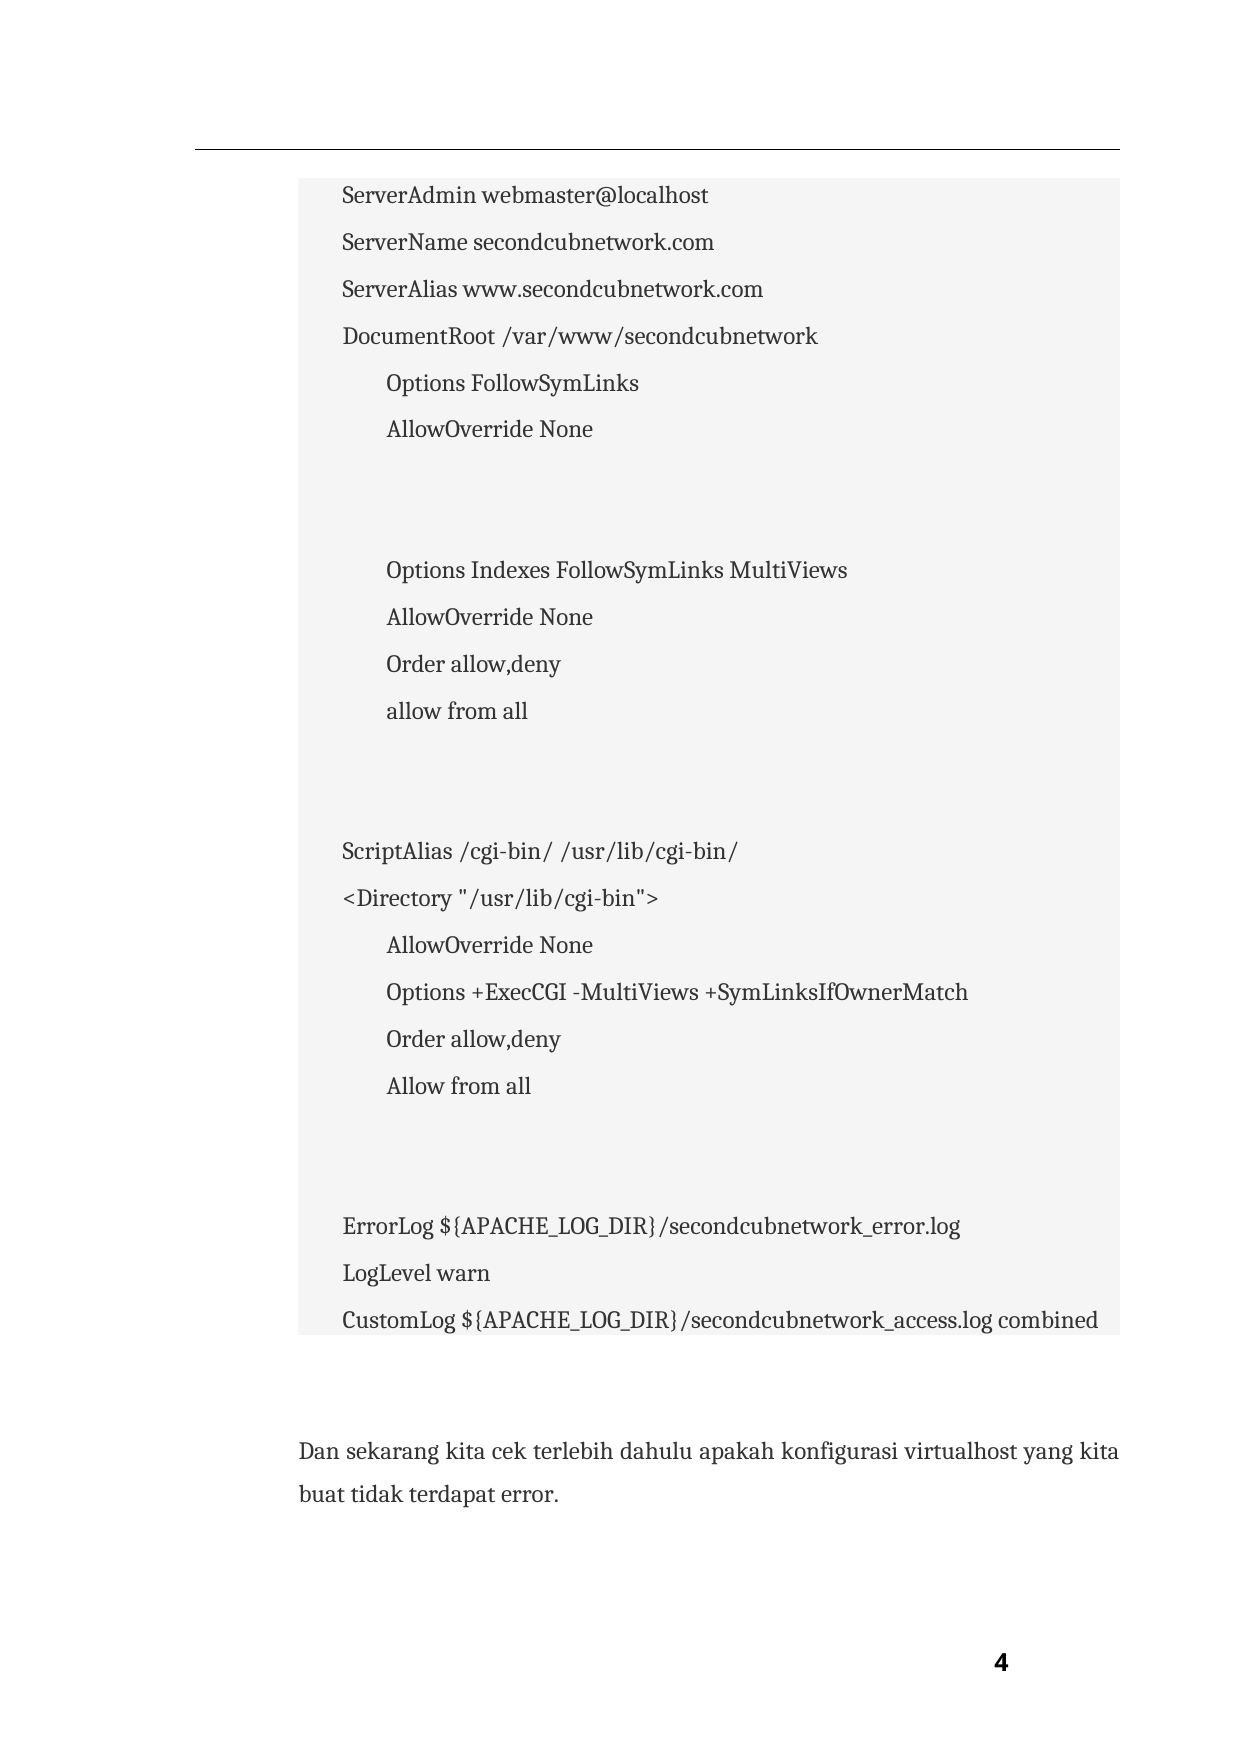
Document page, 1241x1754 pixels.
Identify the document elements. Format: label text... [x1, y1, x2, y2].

text Options FollowSymLinks [298, 366, 1120, 397]
text CustomLog ${APACHE_LOG_DIR}/secondcubnetwork_access.log combined [298, 1303, 1120, 1335]
text Dan sekarang kita cek terlebih dahulu apakah konfigurasi virtualhost yang kita buat tidak terdapat error. [298, 1437, 1120, 1508]
text Order allow,deny [298, 647, 1120, 678]
text Options Indexes FollowSymLinks MultiViews [298, 553, 1120, 585]
text DocumentRoot /var/www/secondcubnetwork [298, 319, 1120, 350]
text ServerAlias www.secondcubnetwork.com [298, 272, 1120, 303]
text ScriptAlias /cgi-bin/ /usr/lib/cgi-bin/ [298, 835, 1120, 866]
text ServerAdmin webmaster@localhost [298, 178, 1120, 210]
text AllowOverride None [298, 928, 1120, 960]
text allow from all [298, 694, 1120, 725]
text Allow from all [298, 1069, 1120, 1100]
text LogLevel warn [298, 1257, 1120, 1288]
text AllowOverride None [298, 413, 1120, 444]
text AllowOverride None [298, 600, 1120, 632]
text Options +ExecCGI -MultiViews +SymLinksIfOwnerMatch [298, 975, 1120, 1007]
text ErrorLog ${APACHE_LOG_DIR}/secondcubnetwork_error.log [298, 1210, 1120, 1241]
text Order allow,deny [298, 1022, 1120, 1053]
text ServerName secondcubnetwork.com [298, 225, 1120, 257]
text <Directory "/usr/lib/cgi-bin"> [298, 882, 1120, 913]
